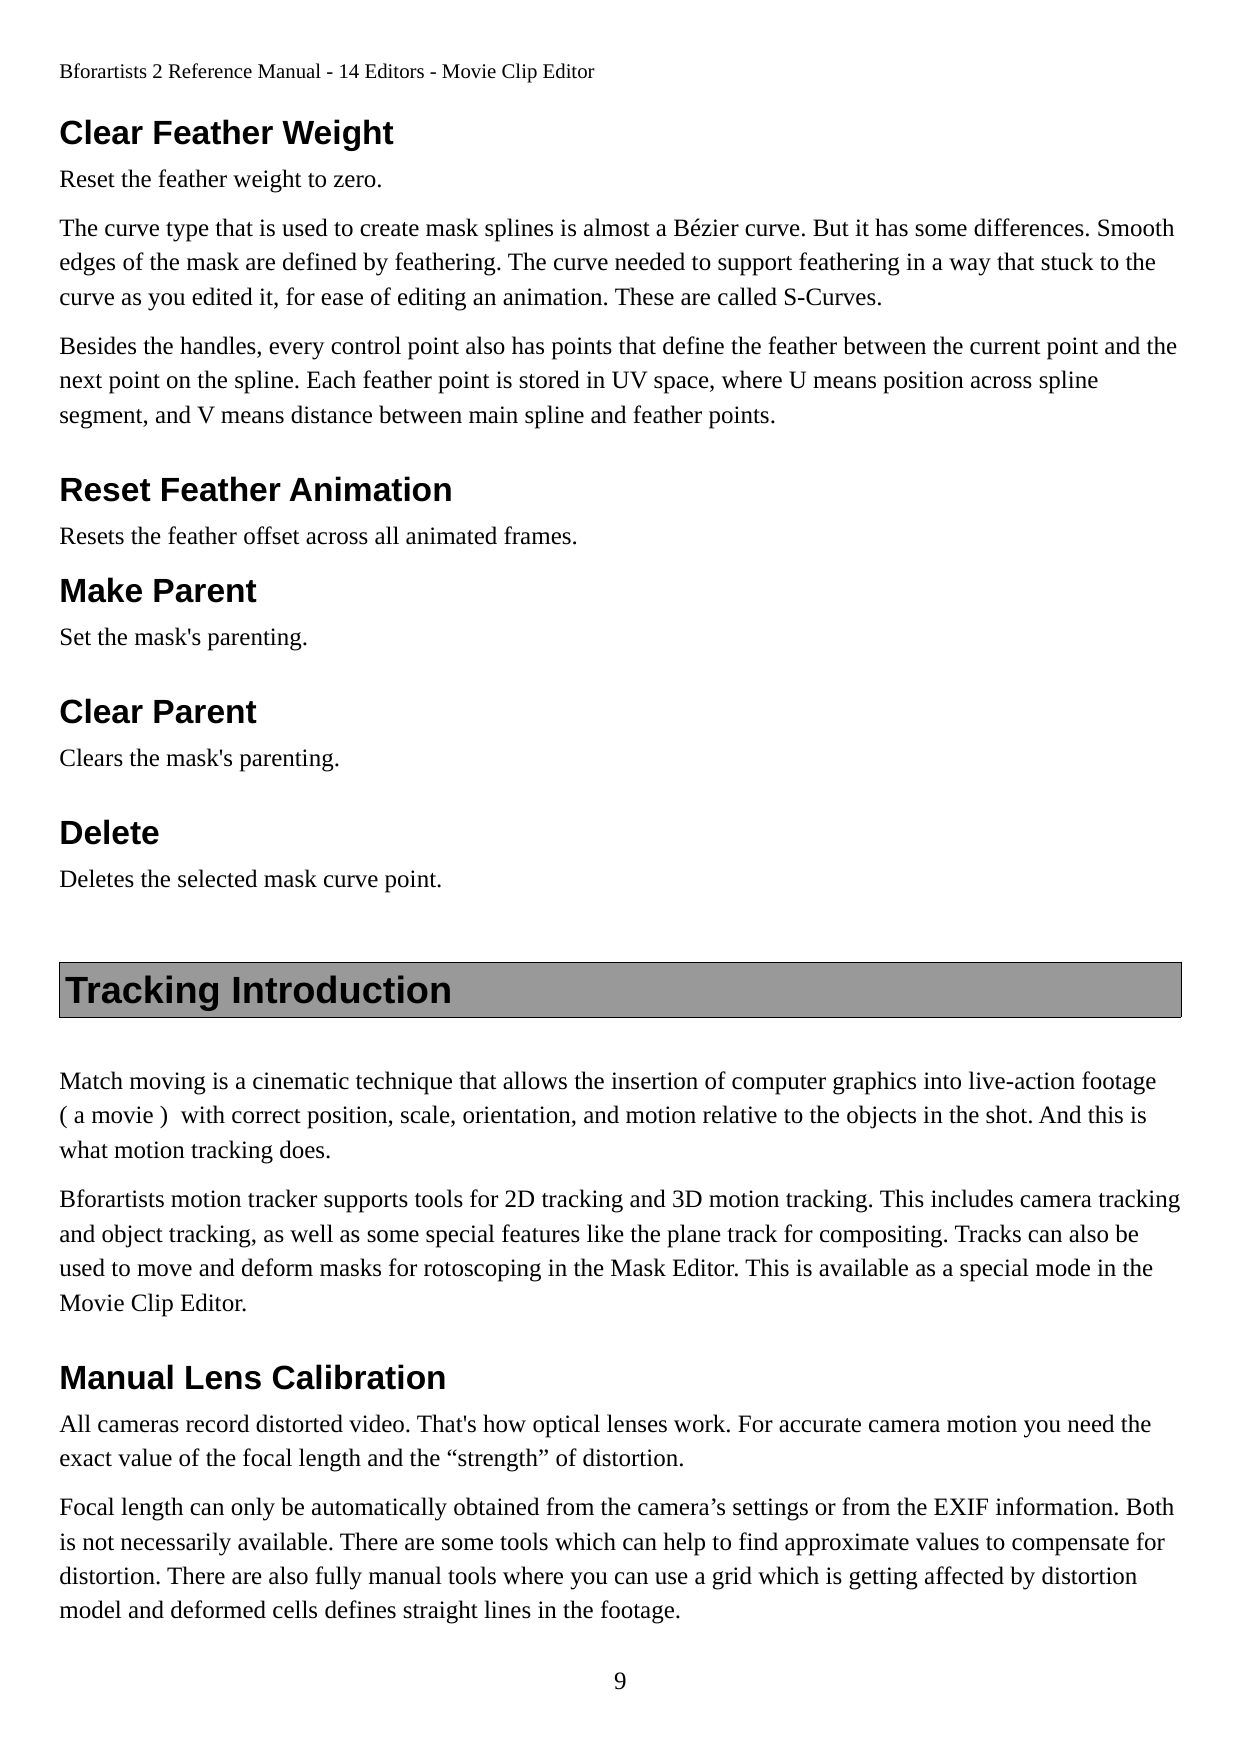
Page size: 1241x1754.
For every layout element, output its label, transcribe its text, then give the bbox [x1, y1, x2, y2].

text Match moving is a cinematic technique that allows the insertion of computer graphics into live-action footage ( a movie ) with correct position, scale, orientation, and motion relative to the objects in the shot. And this is what motion tracking does. [59, 1066, 1181, 1164]
text All cameras record distorted video. That's how optical lenses work. For accurate camera motion you need the exact value of the focal length and the “strength” of distortion. [59, 1409, 1181, 1472]
subtitle Clear Feather Weight [59, 113, 1181, 151]
subtitle Reset Feather Animation [59, 470, 1181, 508]
subtitle Delete [59, 812, 1181, 851]
text Deletes the selected mask curve point. [59, 864, 1181, 892]
subtitle Make Parent [59, 570, 1181, 609]
subtitle Clear Parent [59, 691, 1181, 730]
list Resets the feather offset across all animated frames. [59, 521, 1181, 549]
text Bforartists motion tracker supports tools for 2D tracking and 3D motion tracking. This includes camera tracking and object tracking, as well as some special features like the plane track for compositing. Tracks can also be used to move and deform masks for rotoscoping in the Mask Editor. This is available as a special mode in the Movie Clip Editor. [59, 1184, 1181, 1316]
text Clears the mask's parenting. [59, 743, 1181, 771]
text Besides the handles, every control point also has points that define the feather between the current point and the next point on the spline. Each feather point is stored in UV space, where U means position across spline segment, and V means distance between main spline and feather points. [59, 331, 1181, 428]
text Set the mask's parenting. [59, 622, 1181, 650]
text The curve type that is used to create mask splines is almost a Bézier curve. But it has some differences. Smooth edges of the mask are defined by feathering. The curve needed to support feathering in a way that stuck to the curve as you edited it, for ease of editing an animation. These are called S-Curves. [59, 213, 1181, 311]
text Reset the feather weight to zero. [59, 164, 1181, 192]
subtitle Manual Lens Calibration [59, 1357, 1181, 1396]
table_header Tracking Introduction [60, 963, 1181, 1017]
text Focal length can only be automatically obtained from the camera’s settings or from the EXIF information. Both is not necessarily available. There are some tools which can help to find approximate values to compensate for distortion. There are also fully manual tools where you can use a grid which is getting affected by distortion model and deformed cells defines straight lines in the footage. [59, 1492, 1181, 1624]
